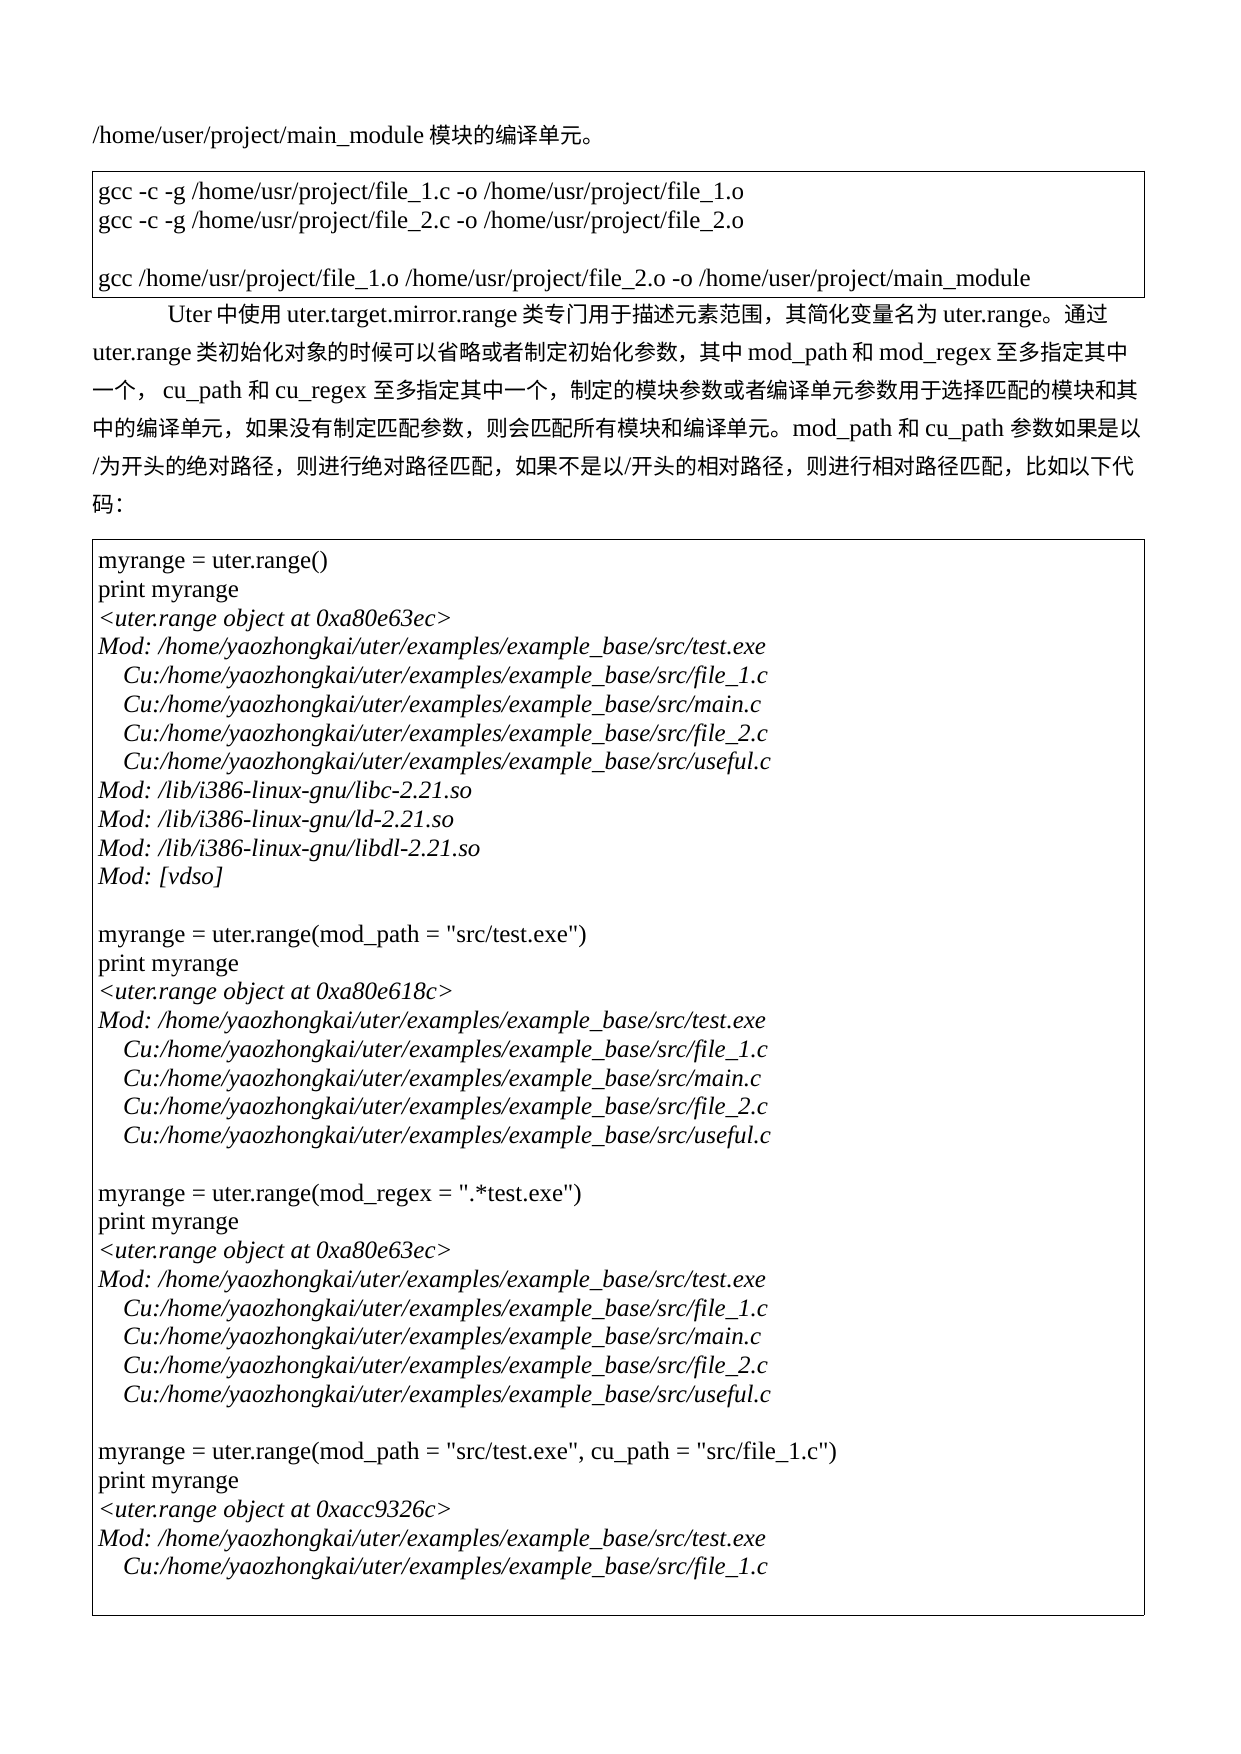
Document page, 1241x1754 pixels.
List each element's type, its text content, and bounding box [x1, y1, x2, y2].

text Uter中使用uter.target.mirror.range类专门用于描述元素范围，其简化变量名为 uter.range。通过uter.range类初始化对象的时候可以省略或者制定初始化参数，其中mod_path和mod_regex至多指定其中一个， cu_path 和 cu_regex 至多指定其中一个，制定的模块参数或者编译单元参数用于选择匹配的模块和其中的编译单元，如果没有制定匹配参数，则会匹配所有模块和编译单元。mod_path 和cu_path 参数如果是以/为开头的绝对路径，则进行绝对路径匹配，如果不是以/开头的相对路径，则进行相对路径匹配，比如以下代码： [92, 298, 1144, 518]
table_header myrange = uter.range() print myrange <uter.range object at 0xa80e63ec> Mod: /home/yaozhongkai/uter/examples/example_base/src/test.exe Cu:/home/yaozhongkai/uter/examples/example_base/src/file_1.c Cu:/home/yaozhongkai/uter/examples/example_base/src/main.c Cu:/home/yaozhongkai/uter/examples/example_base/src/file_2.c Cu:/home/yaozhongkai/uter/examples/example_base/src/useful.c Mod: /lib/i386-linux-gnu/libc-2.21.so Mod: /lib/i386-linux-gnu/ld-2.21.so Mod: /lib/i386-linux-gnu/libdl-2.21.so Mod: [vdso] myrange = uter.range(mod_path = "src/test.exe") print myrange <uter.range object at 0xa80e618c> Mod: /home/yaozhongkai/uter/examples/example_base/src/test.exe Cu:/home/yaozhongkai/uter/examples/example_base/src/file_1.c Cu:/home/yaozhongkai/uter/examples/example_base/src/main.c Cu:/home/yaozhongkai/uter/examples/example_base/src/file_2.c Cu:/home/yaozhongkai/uter/examples/example_base/src/useful.c myrange = uter.range(mod_regex = ".*test.exe") print myrange <uter.range object at 0xa80e63ec> Mod: /home/yaozhongkai/uter/examples/example_base/src/test.exe Cu:/home/yaozhongkai/uter/examples/example_base/src/file_1.c Cu:/home/yaozhongkai/uter/examples/example_base/src/main.c Cu:/home/yaozhongkai/uter/examples/example_base/src/file_2.c Cu:/home/yaozhongkai/uter/examples/example_base/src/useful.c myrange = uter.range(mod_path = "src/test.exe", cu_path = "src/file_1.c") print myrange <uter.range object at 0xacc9326c> Mod: /home/yaozhongkai/uter/examples/example_base/src/test.exe Cu:/home/yaozhongkai/uter/examples/example_base/src/file_1.c [93, 540, 1144, 1615]
table_header gcc -c -g /home/usr/project/file_1.c -o /home/usr/project/file_1.o gcc -c -g /home/usr/project/file_2.c -o /home/usr/project/file_2.o gcc /home/usr/project/file_1.o /home/usr/project/file_2.o -o /home/user/project/main_module [93, 172, 1144, 297]
text /home/user/project/main_module模块的编译单元。 [92, 118, 1144, 150]
